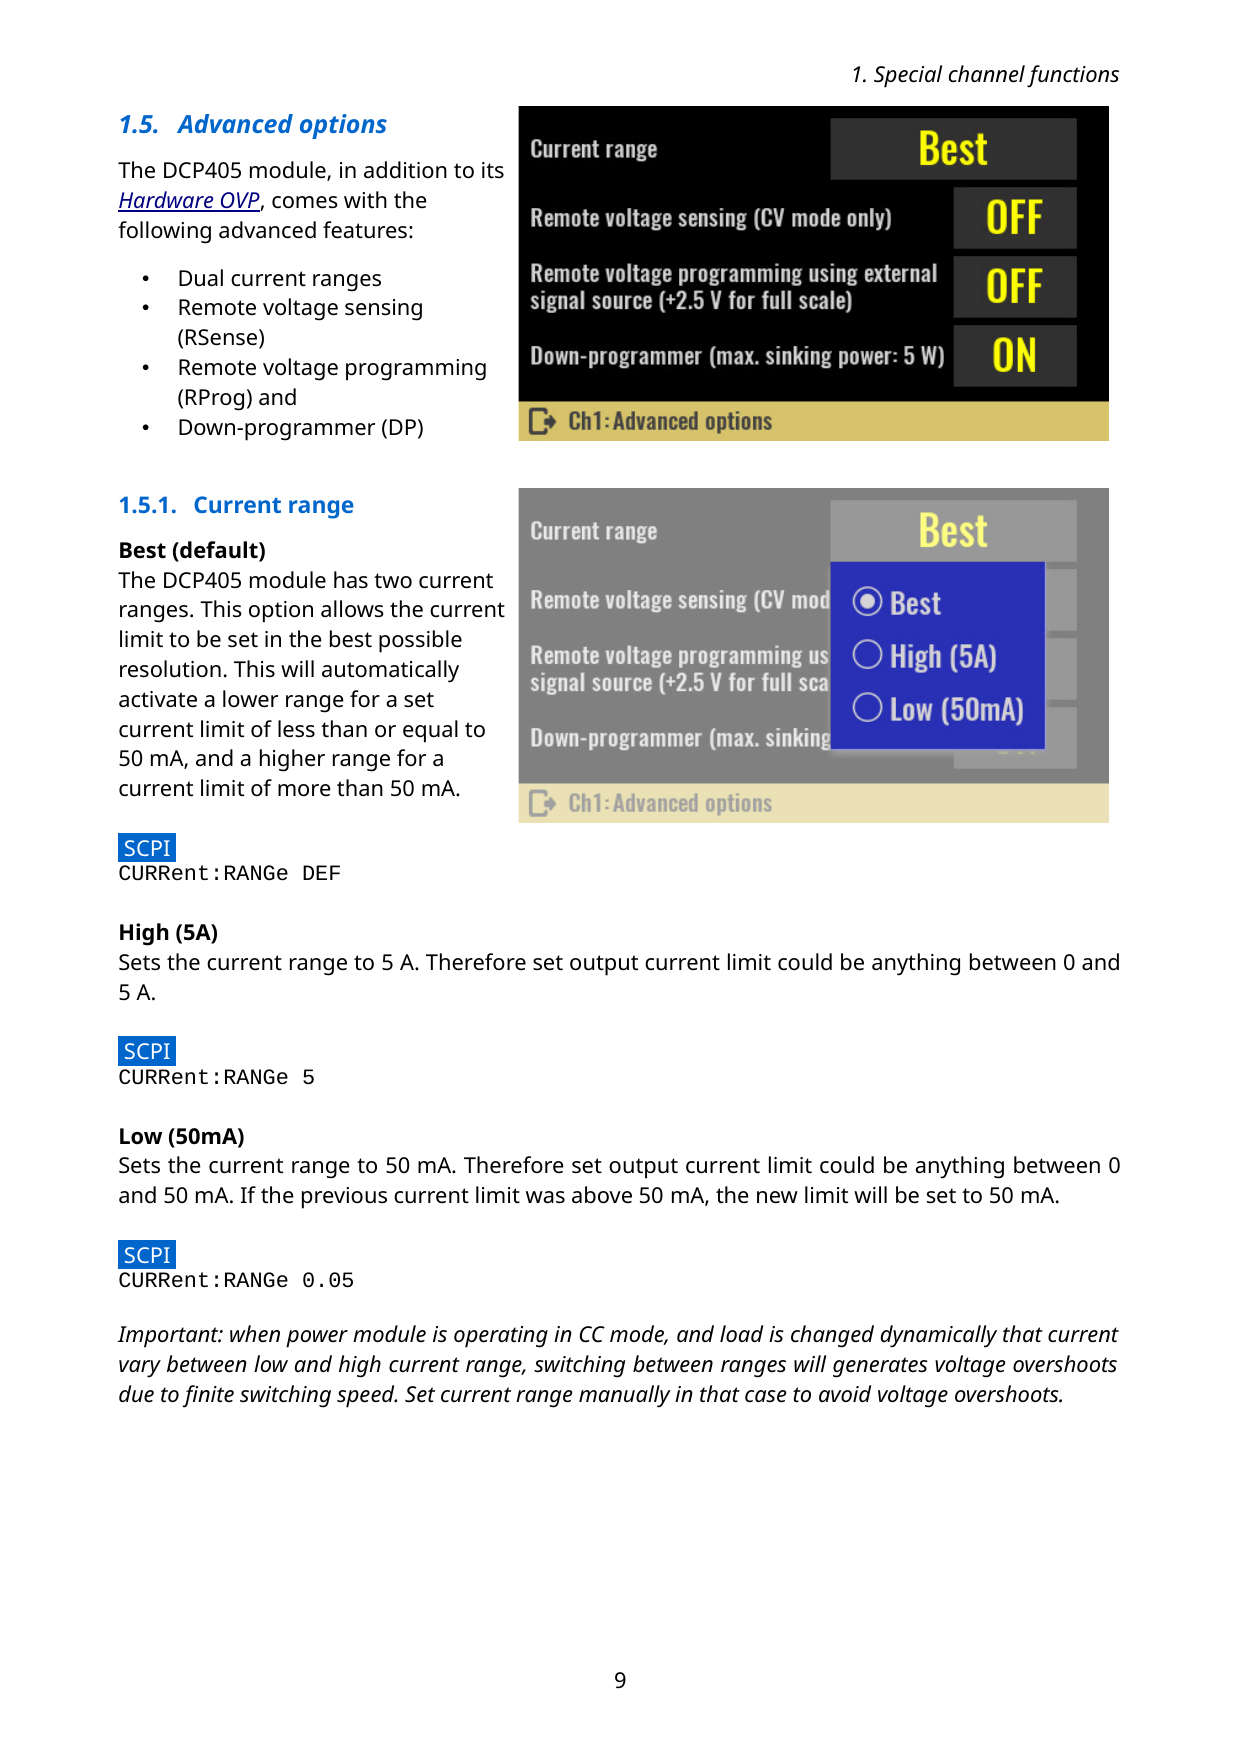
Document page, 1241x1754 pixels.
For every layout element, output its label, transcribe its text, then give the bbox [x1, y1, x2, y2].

table_header Advanced options The DCP405 module, in addition to its Hardware OVP, comes with the following advanced features: Dual current ranges Remote voltage sensing (RSense) Remote voltage programming (RProg) and Down-programmer (DP) [118, 107, 505, 459]
text CURRent:RANGe 5 [118, 1066, 1122, 1091]
text Sets the current range to 50 mA. Therefore set output current limit could be anything between 0 and 50 mA. If the previous current limit was above 50 mA, the new limit will be set to 50 mA. [118, 1150, 1122, 1210]
table_header [505, 489, 1122, 887]
text CURRent:RANGe 0.05 [118, 1269, 1122, 1294]
text Important: when power module is operating in CC mode, and load is changed dynamically that current vary between low and high current range, switching between ranges will generates voltage overshoots due to finite switching speed. Set current range manually in that case to avoid voltage overshoots. [118, 1319, 1122, 1408]
table_header [505, 107, 1122, 459]
text Sets the current range to 5 A. Therefore set output current limit could be anything between 0 and 5 A. [118, 947, 1122, 1006]
text SCPI [118, 1036, 1122, 1066]
text High (5A) [118, 917, 1122, 947]
table_header Current range Best (default) The DCP405 module has two current ranges. This option allows the current limit to be set in the best possible resolution. This will automatically activate a lower range for a set current limit of less than or equal to 50 mA, and a higher range for a current limit of more than 50 mA. SCPI CURRent:RANGe DEF [118, 489, 505, 887]
picture [518, 488, 1109, 823]
text SCPI [118, 1240, 1122, 1269]
picture [518, 106, 1109, 441]
text Low (50mA) [118, 1121, 1122, 1150]
